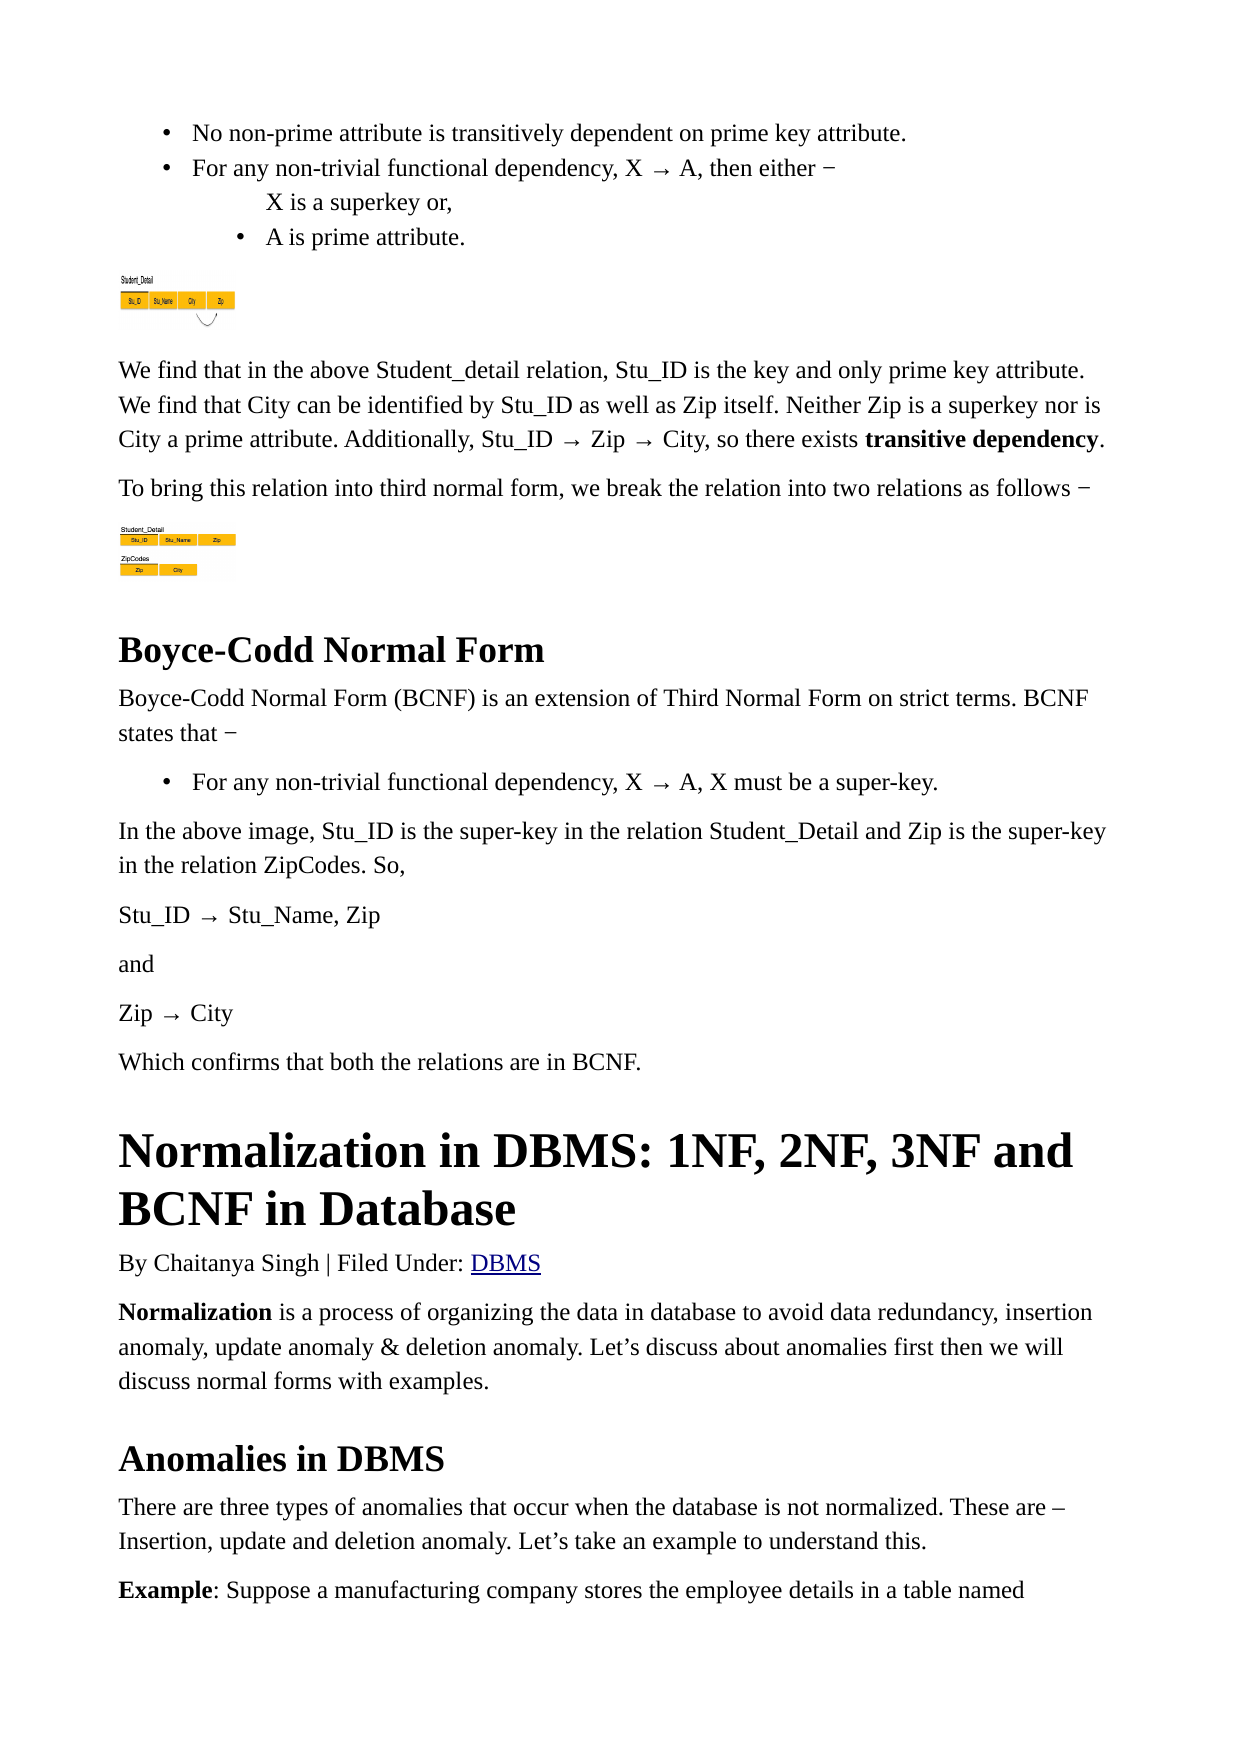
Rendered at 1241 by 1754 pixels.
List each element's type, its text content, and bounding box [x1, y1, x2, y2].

text Example: Suppose a manufacturing company stores the employee details in a table named [118, 1576, 1122, 1604]
text Zip → City [118, 998, 1122, 1027]
text By Chaitanya Singh | Filed Under: DBMS [118, 1248, 1122, 1277]
subtitle Boyce-Codd Normal Form [118, 628, 1122, 671]
text and [118, 949, 1122, 977]
list A is prime attribute. [236, 222, 1122, 250]
picture [118, 522, 237, 582]
text Stu_ID → Stu_Name, Zip [118, 900, 1122, 928]
list X is a superkey or, [236, 187, 1122, 216]
list For any non-trivial functional dependency, X → A, X must be a super-key. [162, 767, 1122, 796]
list No non-prime attribute is transitively dependent on prime key attribute. [162, 118, 1122, 147]
text To bring this relation into third normal form, we break the relation into two relations as follows − [118, 473, 1122, 502]
text In the above image, Stu_ID is the super-key in the relation Student_Detail and Zip is the super-key in the relation ZipCodes. So, [118, 816, 1122, 879]
subtitle Anomalies in DBMS [118, 1436, 1122, 1479]
text Which confirms that both the relations are in BCNF. [118, 1047, 1122, 1076]
text Normalization is a process of organizing the data in database to avoid data redundancy, insertion anomaly, update anomaly & deletion anomaly. Let’s discuss about anomalies first then we will discuss normal forms with examples. [118, 1297, 1122, 1395]
text There are three types of anomalies that occur when the database is not normalized. These are – Insertion, update and deletion anomaly. Let’s take an example to understand this. [118, 1492, 1122, 1555]
picture [118, 270, 237, 330]
list For any non-trivial functional dependency, X → A, then either − [162, 153, 1122, 181]
subtitle Normalization in DBMS: 1NF, 2NF, 3NF and BCNF in Database [118, 1121, 1122, 1236]
text Boyce-Codd Normal Form (BCNF) is an extension of Third Normal Form on strict terms. BCNF states that − [118, 683, 1122, 747]
text We find that in the above Student_detail relation, Stu_ID is the key and only prime key attribute. We find that City can be identified by Stu_ID as well as Zip itself. Neither Zip is a superkey nor is City a prime attribute. Additionally, Stu_ID → Zip → City, so there exists transitive dependency. [118, 355, 1122, 453]
